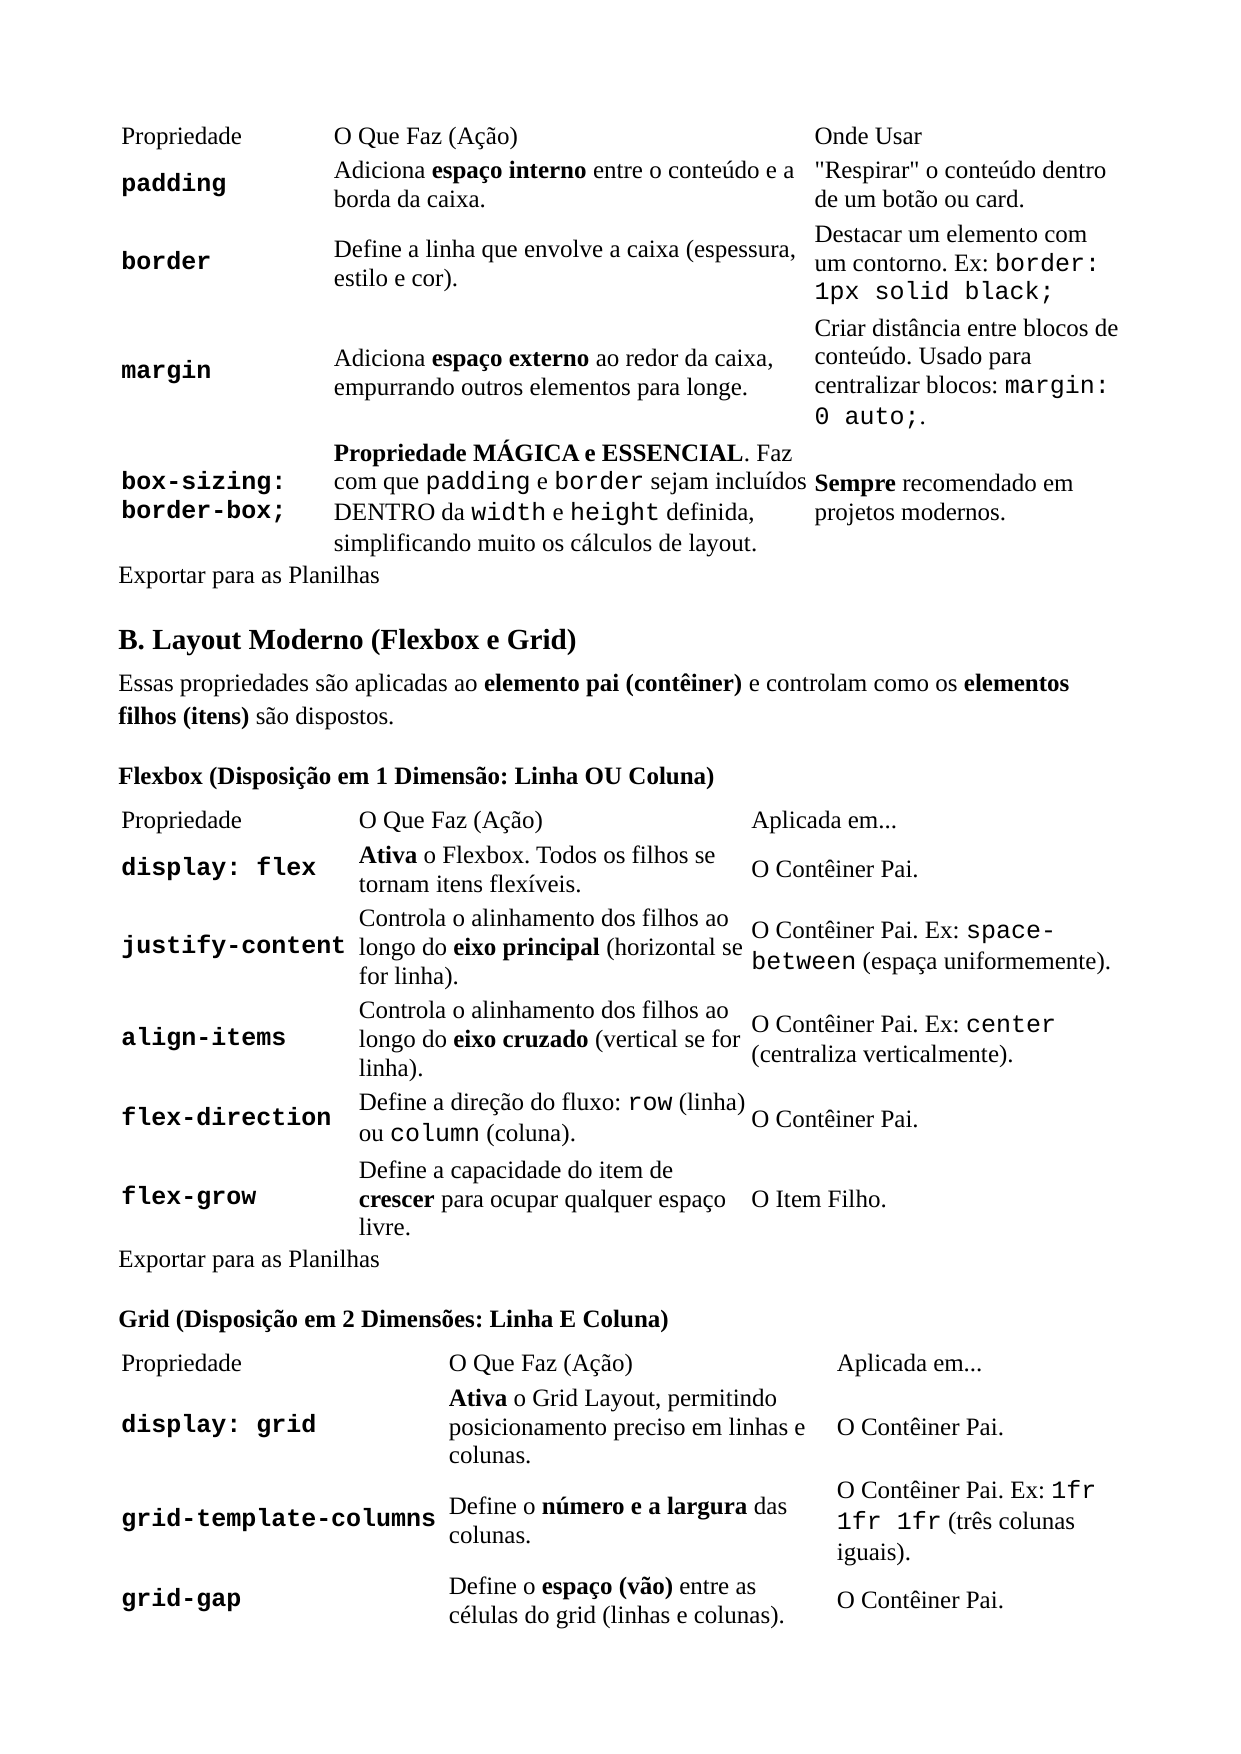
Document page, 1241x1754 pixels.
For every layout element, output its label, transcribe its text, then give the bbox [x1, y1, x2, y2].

table_cell Ativa o Grid Layout, permitindo posicionamento preciso em linhas e colunas. [446, 1380, 834, 1472]
table_cell flex-grow [118, 1152, 356, 1244]
table_cell border [118, 216, 331, 310]
table_cell Controla o alinhamento dos filhos ao longo do eixo cruzado (vertical se for linha). [356, 993, 748, 1084]
table_cell Controla o alinhamento dos filhos ao longo do eixo principal (horizontal se for linha). [356, 900, 748, 992]
table_cell display: flex [118, 837, 356, 900]
table_cell O Contêiner Pai. [834, 1380, 1122, 1472]
table_header Propriedade [118, 803, 356, 837]
text Exportar para as Planilhas [118, 1244, 1122, 1273]
table_cell Define a capacidade do item de crescer para ocupar qualquer espaço livre. [356, 1152, 748, 1244]
table_cell Define a direção do fluxo: row (linha) ou column (coluna). [356, 1085, 748, 1152]
table_cell "Respirar" o conteúdo dentro de um botão ou card. [811, 153, 1122, 216]
table_header O Que Faz (Ação) [331, 118, 811, 153]
table_cell display: grid [118, 1380, 446, 1472]
table_header Aplicada em... [834, 1345, 1122, 1380]
subtitle Flexbox (Disposição em 1 Dimensão: Linha OU Coluna) [118, 761, 1122, 790]
table_cell O Contêiner Pai. [748, 1085, 1122, 1152]
table_cell grid-gap [118, 1568, 446, 1632]
text Exportar para as Planilhas [118, 560, 1122, 588]
table_cell margin [118, 310, 331, 435]
table_cell Adiciona espaço externo ao redor da caixa, empurrando outros elementos para longe. [331, 310, 811, 435]
table_header O Que Faz (Ação) [356, 803, 748, 837]
subtitle B. Layout Moderno (Flexbox e Grid) [118, 622, 1122, 656]
table_header Propriedade [118, 1345, 446, 1380]
table_cell Destacar um elemento com um contorno. Ex: border: 1px solid black; [811, 216, 1122, 310]
text Essas propriedades são aplicadas ao elemento pai (contêiner) e controlam como os elementos filhos (itens) são dispostos. [118, 668, 1122, 730]
table_cell O Item Filho. [748, 1152, 1122, 1244]
table_cell O Contêiner Pai. Ex: center (centraliza verticalmente). [748, 993, 1122, 1084]
table_header O Que Faz (Ação) [446, 1345, 834, 1380]
table_cell Define a linha que envolve a caixa (espessura, estilo e cor). [331, 216, 811, 310]
table_cell O Contêiner Pai. [834, 1568, 1122, 1632]
table_cell O Contêiner Pai. [748, 837, 1122, 900]
table_cell align-items [118, 993, 356, 1084]
table_header Propriedade [118, 118, 331, 153]
table_header Aplicada em... [748, 803, 1122, 837]
table_cell Criar distância entre blocos de conteúdo. Usado para centralizar blocos: margin: 0 auto;. [811, 310, 1122, 435]
table_cell Ativa o Flexbox. Todos os filhos se tornam itens flexíveis. [356, 837, 748, 900]
table_cell Define o espaço (vão) entre as células do grid (linhas e colunas). [446, 1568, 834, 1632]
table_cell O Contêiner Pai. Ex: 1fr 1fr 1fr (três colunas iguais). [834, 1472, 1122, 1568]
table_cell padding [118, 153, 331, 216]
table_cell Sempre recomendado em projetos modernos. [811, 435, 1122, 560]
subtitle Grid (Disposição em 2 Dimensões: Linha E Coluna) [118, 1304, 1122, 1333]
table_cell Adiciona espaço interno entre o conteúdo e a borda da caixa. [331, 153, 811, 216]
table_cell Define o número e a largura das colunas. [446, 1472, 834, 1568]
table_cell box-sizing: border-box; [118, 435, 331, 560]
table_header Onde Usar [811, 118, 1122, 153]
table_cell flex-direction [118, 1085, 356, 1152]
table_cell O Contêiner Pai. Ex: space-between (espaça uniformemente). [748, 900, 1122, 992]
table_cell grid-template-columns [118, 1472, 446, 1568]
table_cell Propriedade MÁGICA e ESSENCIAL. Faz com que padding e border sejam incluídos DENTRO da width e height definida, simplificando muito os cálculos de layout. [331, 435, 811, 560]
table_cell justify-content [118, 900, 356, 992]
